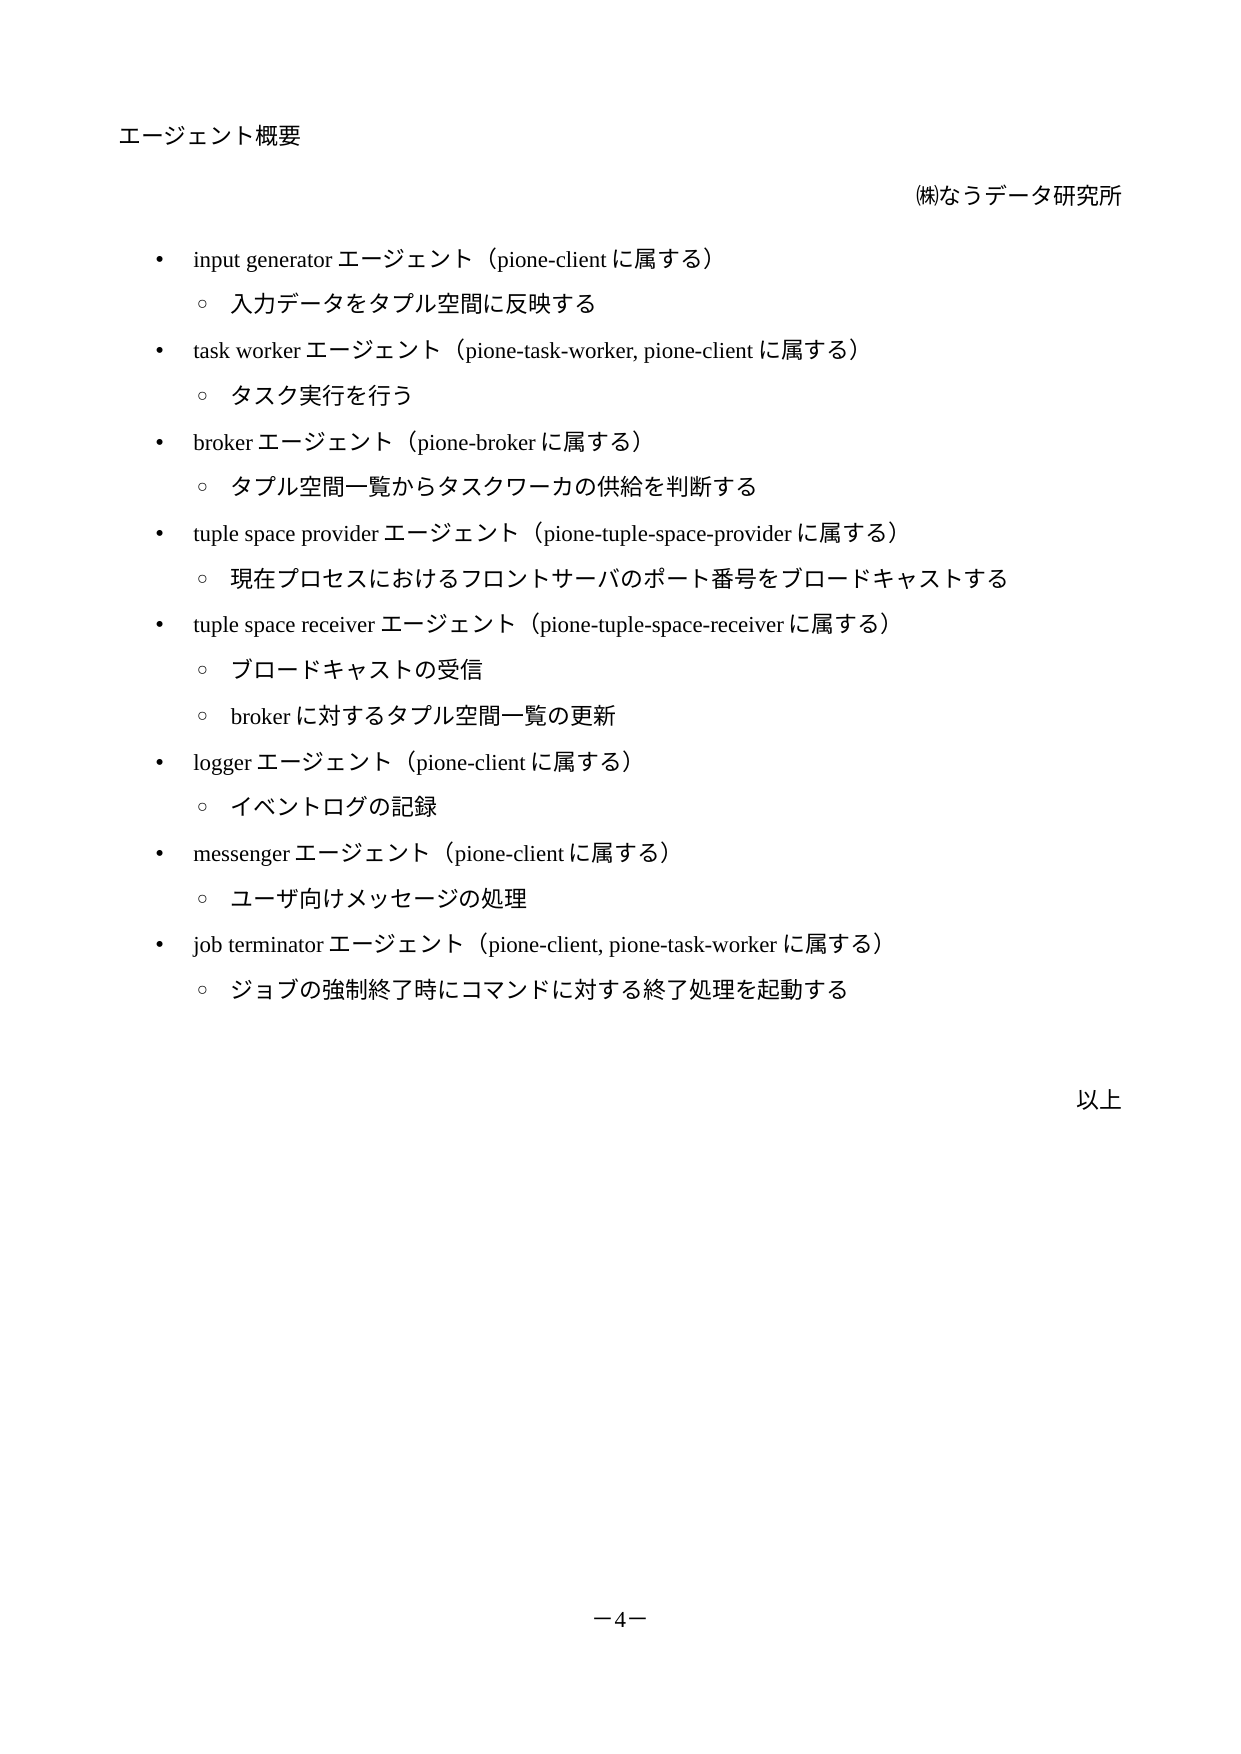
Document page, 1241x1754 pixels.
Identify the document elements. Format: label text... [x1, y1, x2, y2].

list brokerエージェント（pione-brokerに属する） [156, 423, 1122, 457]
list tuple space providerエージェント（pione-tuple-space-providerに属する） [156, 515, 1122, 548]
text 以上 [118, 1081, 1122, 1115]
list タスク実行を行う [193, 378, 1122, 411]
list messengerエージェント（pione-clientに属する） [156, 835, 1122, 868]
list brokerに対するタプル空間一覧の更新 [193, 698, 1122, 731]
list 現在プロセスにおけるフロントサーバのポート番号をブロードキャストする [193, 561, 1122, 594]
list input generatorエージェント（pione-clientに属する） [156, 240, 1122, 274]
list tuple space receiverエージェント（pione-tuple-space-receiverに属する） [156, 606, 1122, 639]
list job terminatorエージェント（pione-client, pione-task-workerに属する） [156, 926, 1122, 959]
list ブロードキャストの受信 [193, 652, 1122, 685]
list task workerエージェント（pione-task-worker, pione-clientに属する） [156, 332, 1122, 365]
list ユーザ向けメッセージの処理 [193, 881, 1122, 914]
list タプル空間一覧からタスクワーカの供給を判断する [193, 469, 1122, 502]
list ジョブの強制終了時にコマンドに対する終了処理を起動する [193, 972, 1122, 1005]
list loggerエージェント（pione-clientに属する） [156, 743, 1122, 777]
list 入力データをタプル空間に反映する [193, 286, 1122, 319]
list イベントログの記録 [193, 789, 1122, 822]
